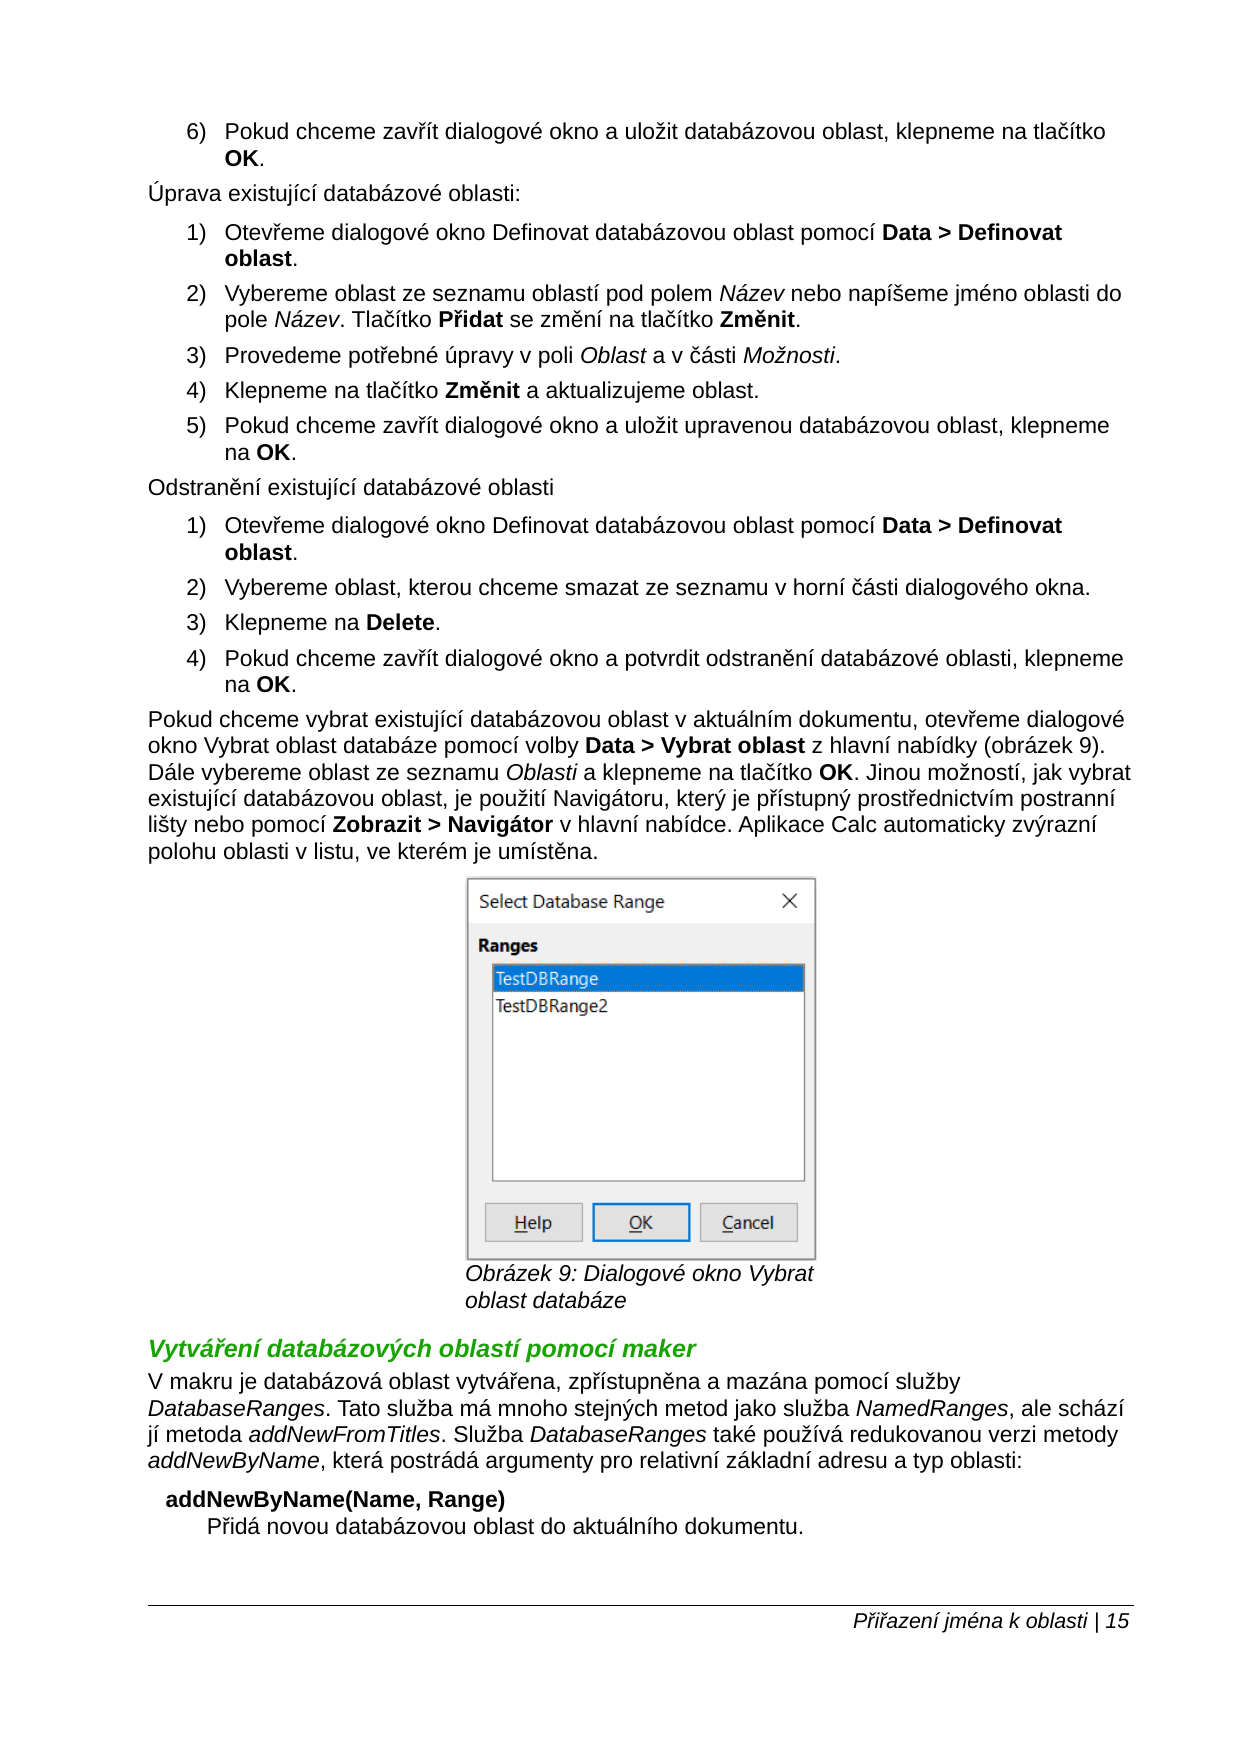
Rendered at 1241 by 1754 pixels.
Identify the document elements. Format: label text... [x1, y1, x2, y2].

list Otevřeme dialogové okno Definovat databázovou oblast pomocí Data > Definovat oblast. [207, 218, 1134, 271]
text Přidá novou databázovou oblast do aktuálního dokumentu. [207, 1513, 1134, 1539]
subtitle Vytváření databázových oblastí pomocí maker [148, 1334, 1134, 1362]
picture [465, 876, 817, 1261]
list Klepneme na Delete. [207, 609, 1134, 636]
text Odstranění existující databázové oblasti [148, 474, 1134, 500]
list Vybereme oblast, kterou chceme smazat ze seznamu v horní části dialogového okna. [207, 574, 1134, 600]
text V makru je databázová oblast vytvářena, zpřístupněna a mazána pomocí služby DatabaseRanges. Tato služba má mnoho stejných metod jako služba NamedRanges, ale schází jí metoda addNewFromTitles. Služba DatabaseRanges také používá redukovanou verzi metody addNewByName, která postrádá argumenty pro relativní základní adresu a typ oblasti: [148, 1368, 1134, 1474]
text Obrázek 9: Dialogové okno Vybrat oblast databáze [465, 1261, 817, 1313]
list Pokud chceme zavřít dialogové okno a potvrdit odstranění databázové oblasti, klepneme na OK. [207, 644, 1134, 697]
list Pokud chceme zavřít dialogové okno a uložit upravenou databázovou oblast, klepneme na OK. [207, 412, 1134, 465]
text addNewByName(Name, Range) [165, 1486, 1134, 1513]
text Úprava existující databázové oblasti: [148, 180, 1134, 206]
list Vybereme oblast ze seznamu oblastí pod polem Název nebo napíšeme jméno oblasti do pole Název. Tlačítko Přidat se změní na tlačítko Změnit. [207, 280, 1134, 333]
text Pokud chceme vybrat existující databázovou oblast v aktuálním dokumentu, otevřeme dialogové okno Vybrat oblast databáze pomocí volby Data > Vybrat oblast z hlavní nabídky (obrázek 9). Dále vybereme oblast ze seznamu Oblasti a klepneme na tlačítko OK. Jinou možností, jak vybrat existující databázovou oblast, je použití Navigátoru, který je přístupný prostřednictvím postranní lišty nebo pomocí Zobrazit > Navigátor v hlavní nabídce. Aplikace Calc automaticky zvýrazní polohu oblasti v listu, ve kterém je umístěna. [148, 706, 1134, 864]
list Otevřeme dialogové okno Definovat databázovou oblast pomocí Data > Definovat oblast. [207, 512, 1134, 565]
list Klepneme na tlačítko Změnit a aktualizujeme oblast. [207, 377, 1134, 403]
list Pokud chceme zavřít dialogové okno a uložit databázovou oblast, klepneme na tlačítko OK. [207, 118, 1134, 171]
list Provedeme potřebné úpravy v poli Oblast a v části Možnosti. [207, 342, 1134, 368]
